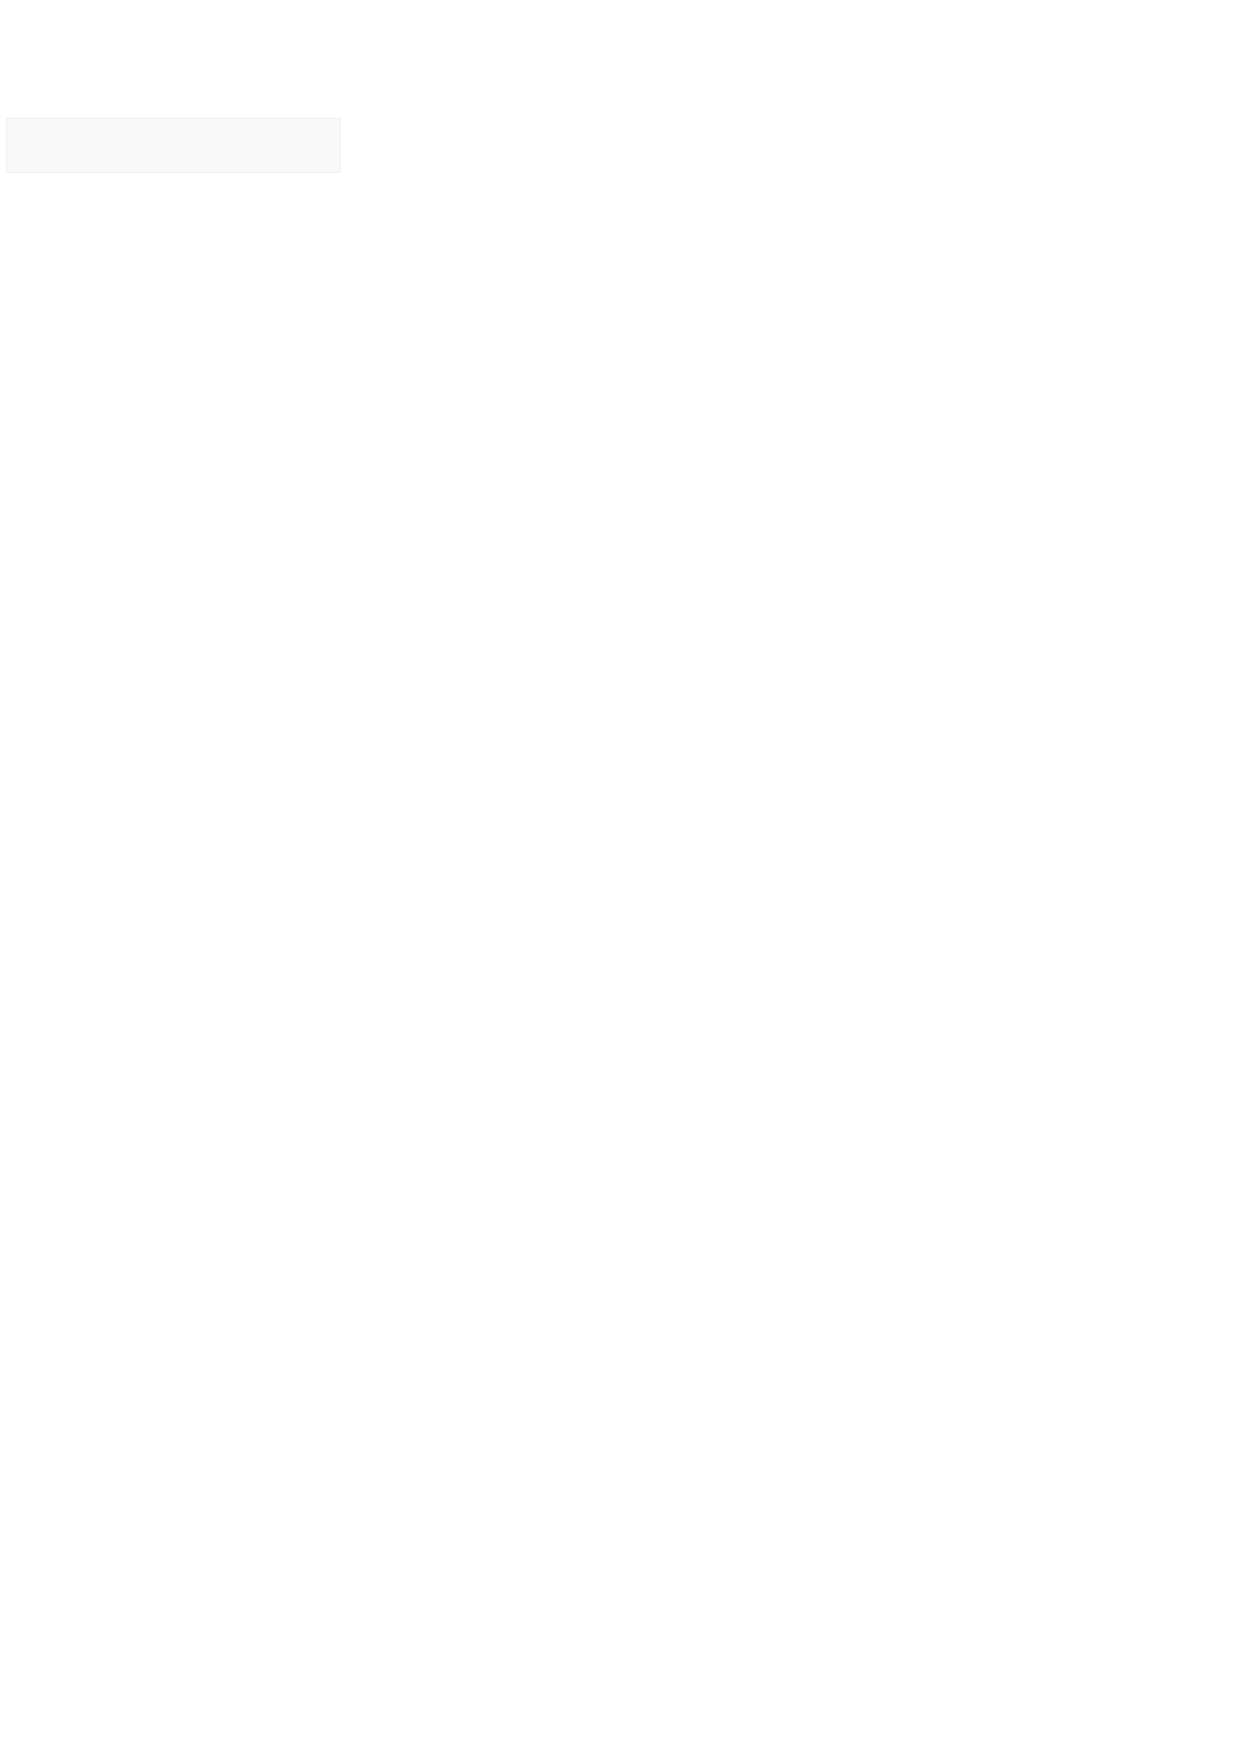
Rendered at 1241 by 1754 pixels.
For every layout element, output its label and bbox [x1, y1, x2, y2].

table_cell [7, 119, 340, 172]
